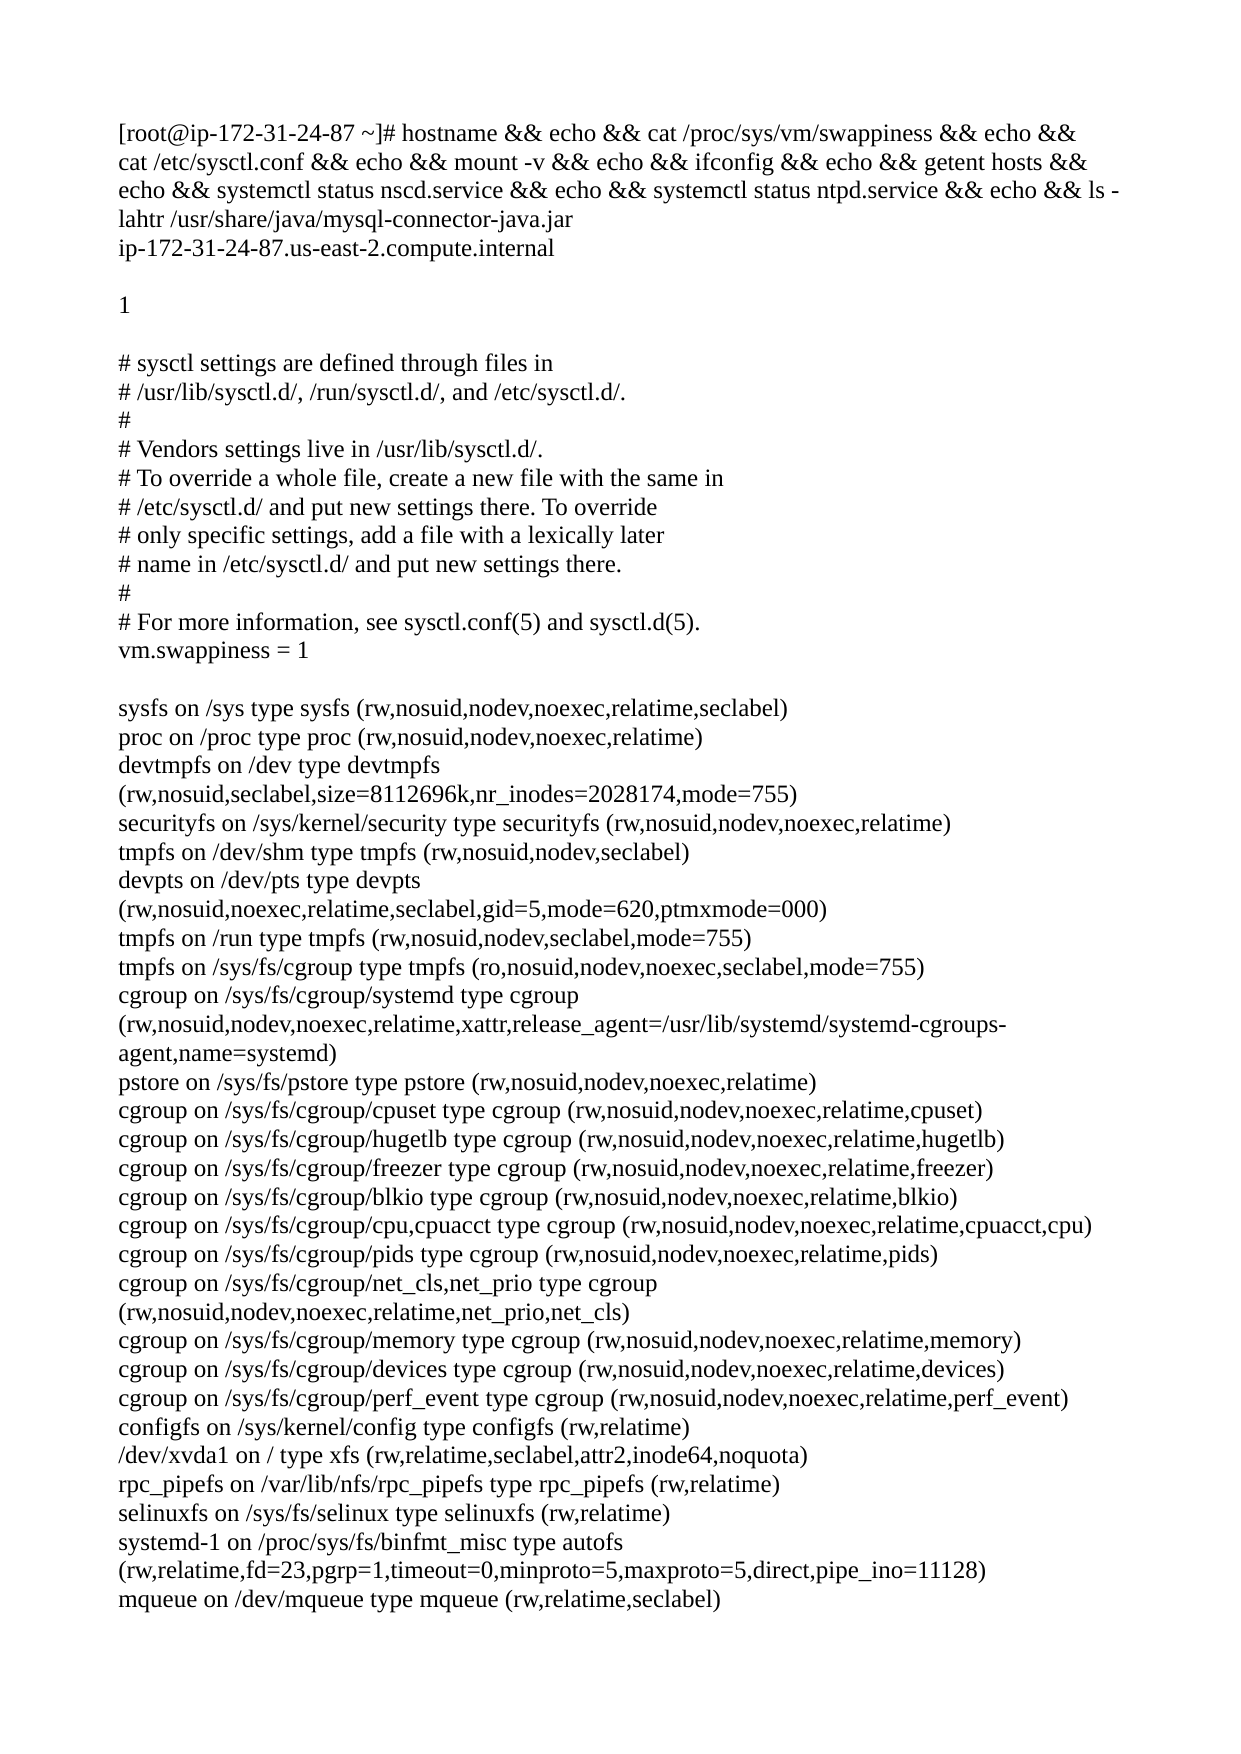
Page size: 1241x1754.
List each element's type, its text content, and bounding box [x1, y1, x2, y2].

text vm.swappiness = 1 [118, 636, 1122, 664]
text configfs on /sys/kernel/config type configfs (rw,relatime) [118, 1412, 1122, 1441]
text 1 [118, 291, 1122, 319]
text cgroup on /sys/fs/cgroup/pids type cgroup (rw,nosuid,nodev,noexec,relatime,pids) [118, 1239, 1122, 1268]
text securityfs on /sys/kernel/security type securityfs (rw,nosuid,nodev,noexec,relatime) [118, 808, 1122, 837]
text cgroup on /sys/fs/cgroup/perf_event type cgroup (rw,nosuid,nodev,noexec,relatime,perf_event) [118, 1383, 1122, 1412]
text cgroup on /sys/fs/cgroup/cpuset type cgroup (rw,nosuid,nodev,noexec,relatime,cpuset) [118, 1096, 1122, 1124]
text devtmpfs on /dev type devtmpfs (rw,nosuid,seclabel,size=8112696k,nr_inodes=2028174,mode=755) [118, 751, 1122, 808]
text tmpfs on /dev/shm type tmpfs (rw,nosuid,nodev,seclabel) [118, 837, 1122, 866]
text cgroup on /sys/fs/cgroup/cpu,cpuacct type cgroup (rw,nosuid,nodev,noexec,relatime,cpuacct,cpu) [118, 1211, 1122, 1239]
text # only specific settings, add a file with a lexically later [118, 521, 1122, 549]
text ip-172-31-24-87.us-east-2.compute.internal [118, 233, 1122, 262]
text devpts on /dev/pts type devpts (rw,nosuid,noexec,relatime,seclabel,gid=5,mode=620,ptmxmode=000) [118, 866, 1122, 923]
text # For more information, see sysctl.conf(5) and sysctl.d(5). [118, 607, 1122, 636]
text cgroup on /sys/fs/cgroup/devices type cgroup (rw,nosuid,nodev,noexec,relatime,devices) [118, 1354, 1122, 1383]
text cgroup on /sys/fs/cgroup/memory type cgroup (rw,nosuid,nodev,noexec,relatime,memory) [118, 1326, 1122, 1354]
text cgroup on /sys/fs/cgroup/blkio type cgroup (rw,nosuid,nodev,noexec,relatime,blkio) [118, 1182, 1122, 1211]
text pstore on /sys/fs/pstore type pstore (rw,nosuid,nodev,noexec,relatime) [118, 1067, 1122, 1096]
text # /usr/lib/sysctl.d/, /run/sysctl.d/, and /etc/sysctl.d/. [118, 377, 1122, 406]
text # name in /etc/sysctl.d/ and put new settings there. [118, 549, 1122, 578]
text cgroup on /sys/fs/cgroup/freezer type cgroup (rw,nosuid,nodev,noexec,relatime,freezer) [118, 1153, 1122, 1182]
text tmpfs on /run type tmpfs (rw,nosuid,nodev,seclabel,mode=755) [118, 923, 1122, 952]
text [root@ip-172-31-24-87 ~]# hostname && echo && cat /proc/sys/vm/swappiness && echo && cat /etc/sysctl.conf && echo && mount -v && echo && ifconfig && echo && getent hosts && echo && systemctl status nscd.service && echo && systemctl status ntpd.service && echo && ls -lahtr /usr/share/java/mysql-connector-java.jar [118, 118, 1122, 233]
text /dev/xvda1 on / type xfs (rw,relatime,seclabel,attr2,inode64,noquota) [118, 1441, 1122, 1469]
text # [118, 406, 1122, 434]
text cgroup on /sys/fs/cgroup/hugetlb type cgroup (rw,nosuid,nodev,noexec,relatime,hugetlb) [118, 1124, 1122, 1153]
text # Vendors settings live in /usr/lib/sysctl.d/. [118, 434, 1122, 463]
text # sysctl settings are defined through files in [118, 348, 1122, 377]
text proc on /proc type proc (rw,nosuid,nodev,noexec,relatime) [118, 722, 1122, 751]
text # To override a whole file, create a new file with the same in [118, 463, 1122, 492]
text # /etc/sysctl.d/ and put new settings there. To override [118, 492, 1122, 521]
text rpc_pipefs on /var/lib/nfs/rpc_pipefs type rpc_pipefs (rw,relatime) [118, 1469, 1122, 1498]
text sysfs on /sys type sysfs (rw,nosuid,nodev,noexec,relatime,seclabel) [118, 693, 1122, 722]
text cgroup on /sys/fs/cgroup/systemd type cgroup (rw,nosuid,nodev,noexec,relatime,xattr,release_agent=/usr/lib/systemd/systemd-cgroups-agent,name=systemd) [118, 981, 1122, 1067]
text selinuxfs on /sys/fs/selinux type selinuxfs (rw,relatime) [118, 1498, 1122, 1527]
text tmpfs on /sys/fs/cgroup type tmpfs (ro,nosuid,nodev,noexec,seclabel,mode=755) [118, 952, 1122, 981]
text mqueue on /dev/mqueue type mqueue (rw,relatime,seclabel) [118, 1584, 1122, 1613]
text systemd-1 on /proc/sys/fs/binfmt_misc type autofs (rw,relatime,fd=23,pgrp=1,timeout=0,minproto=5,maxproto=5,direct,pipe_ino=11128) [118, 1527, 1122, 1584]
text cgroup on /sys/fs/cgroup/net_cls,net_prio type cgroup (rw,nosuid,nodev,noexec,relatime,net_prio,net_cls) [118, 1268, 1122, 1326]
text # [118, 578, 1122, 607]
